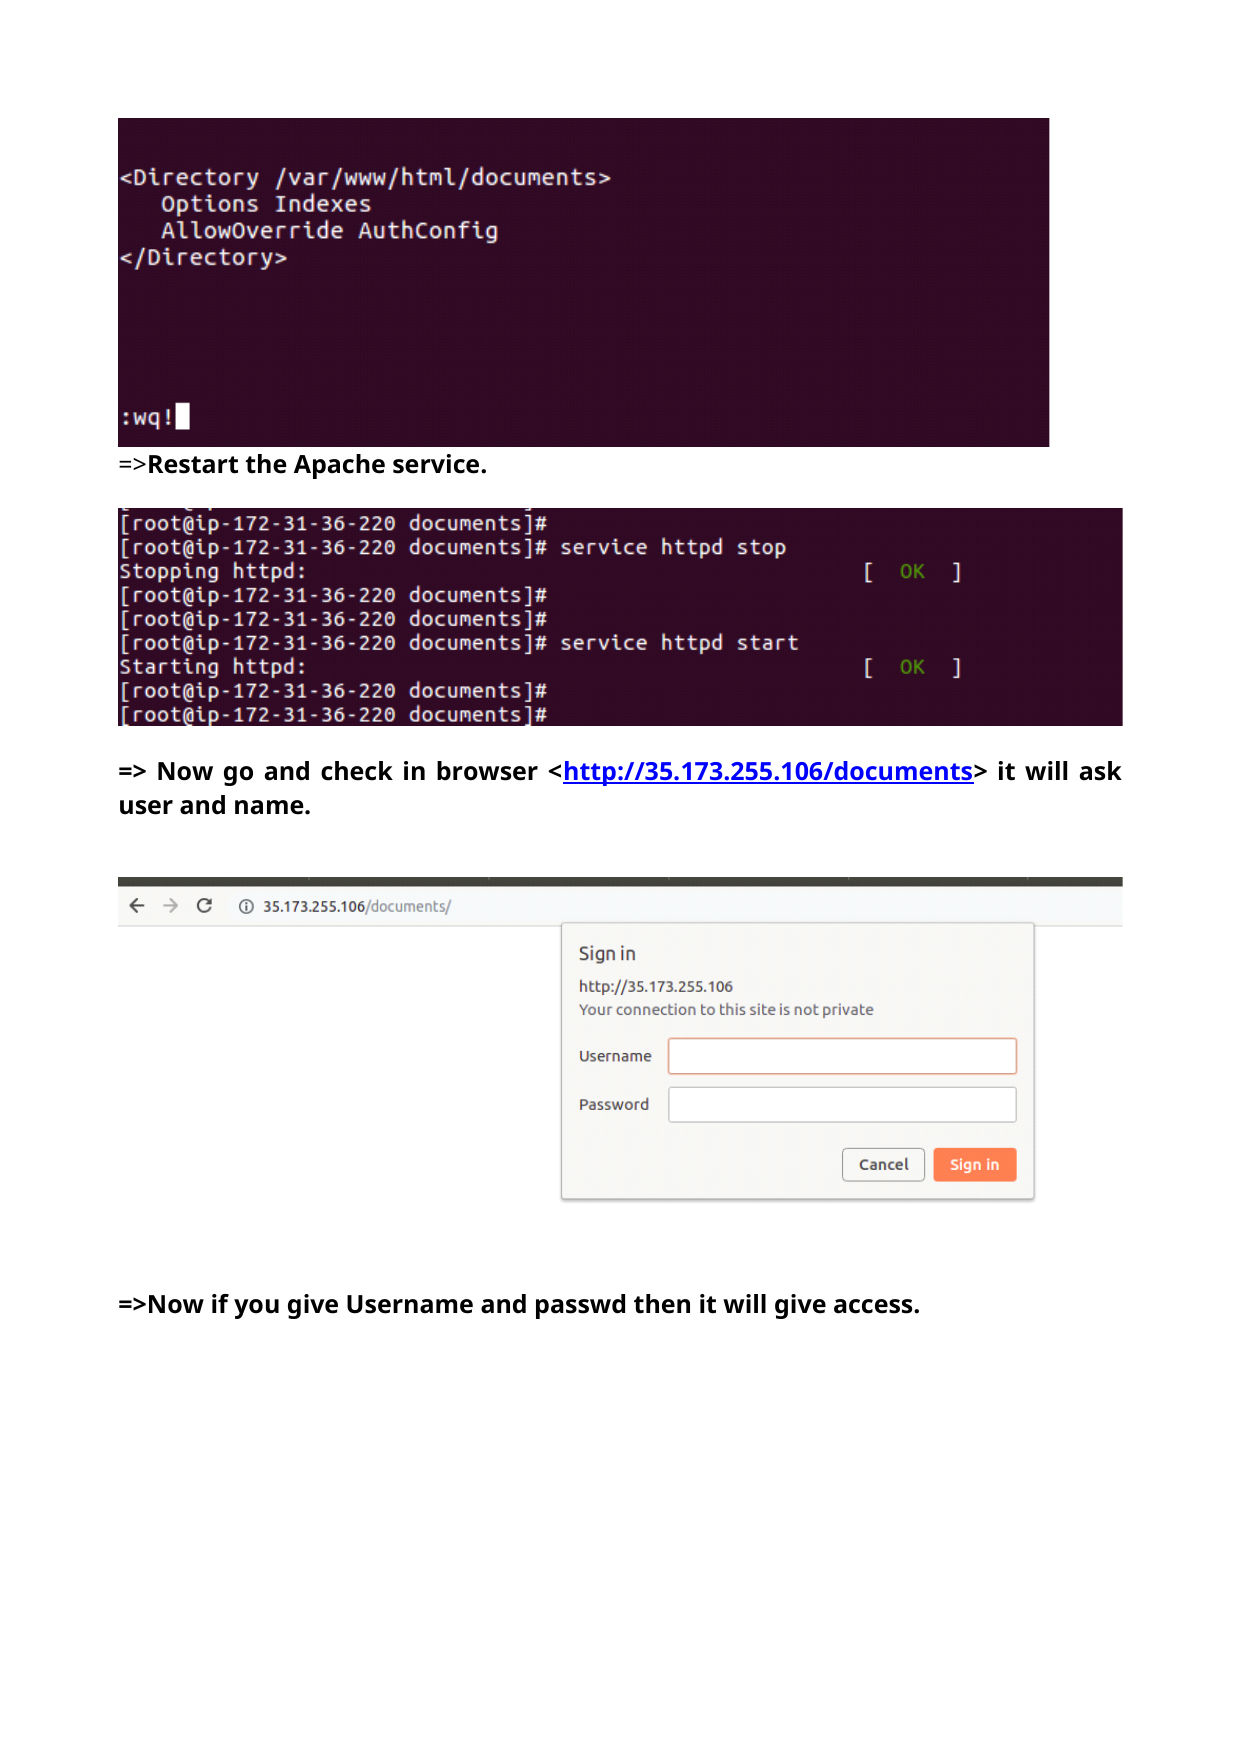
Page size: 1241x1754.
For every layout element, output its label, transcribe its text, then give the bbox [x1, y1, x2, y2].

text =>Now if you give Username and passwd then it will give access. [118, 1287, 1122, 1321]
text =>Restart the Apache service. [118, 446, 1122, 480]
text => Now go and check in browser <http://35.173.255.106/documents> it will ask user and name. [118, 753, 1122, 822]
